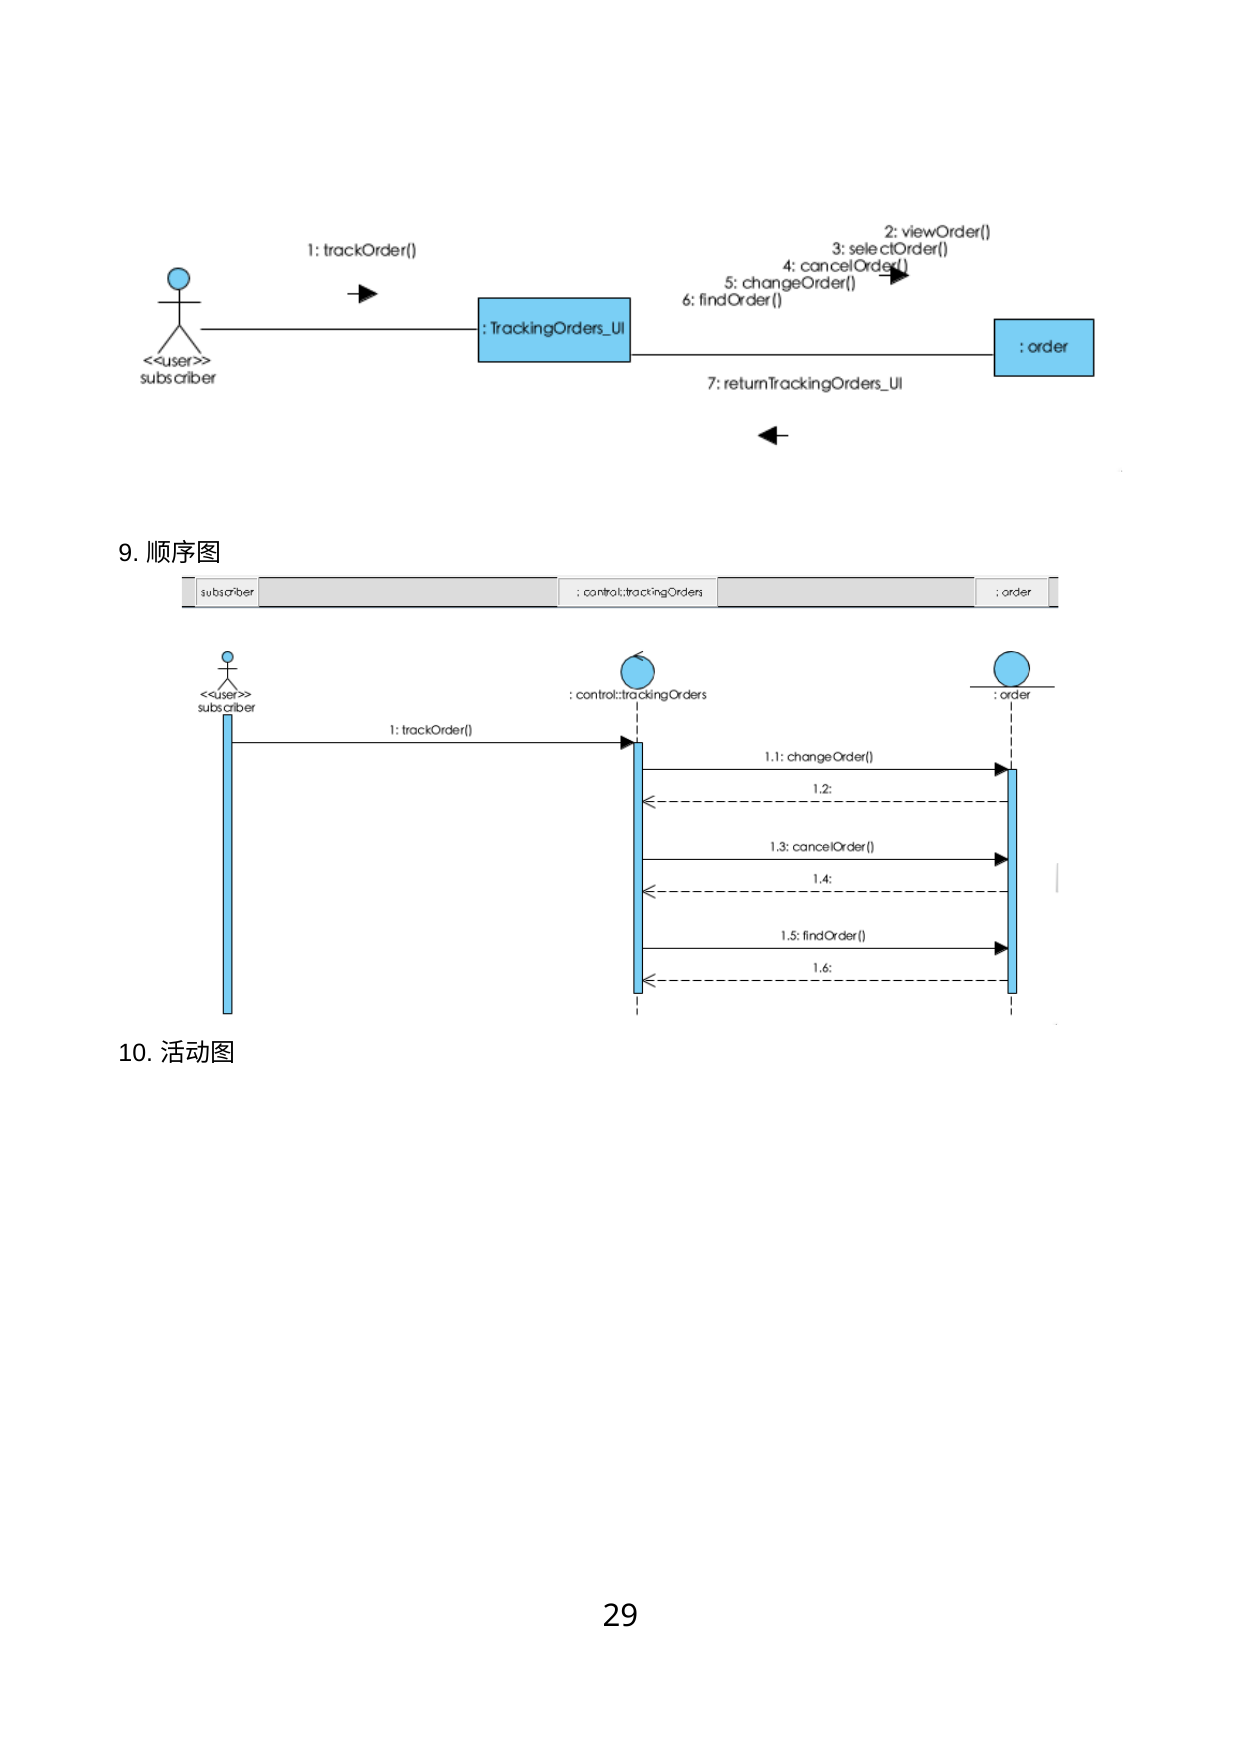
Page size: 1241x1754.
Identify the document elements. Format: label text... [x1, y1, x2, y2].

subtitle 活动图 [118, 984, 1122, 1068]
picture [181, 575, 1059, 1025]
subtitle 顺序图 [118, 532, 1122, 568]
picture [118, 187, 1123, 472]
